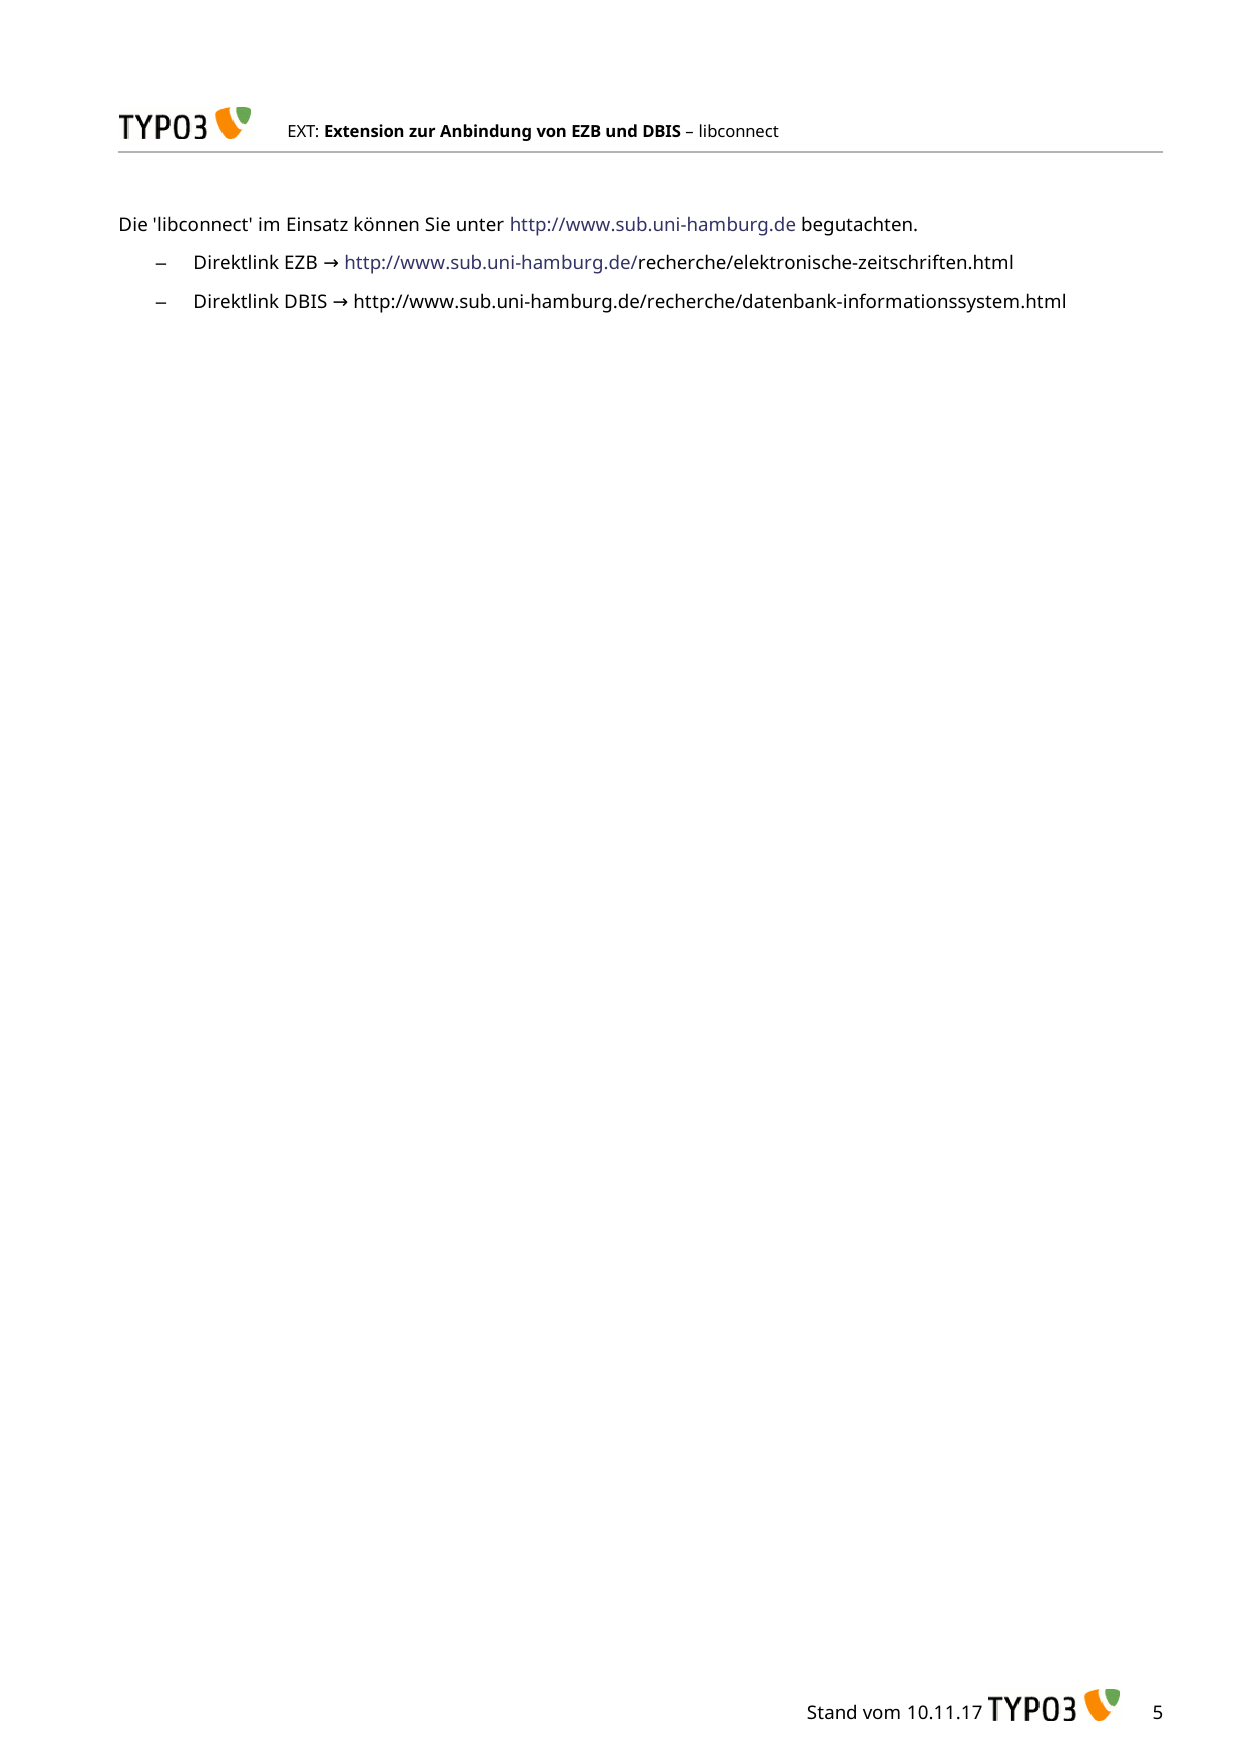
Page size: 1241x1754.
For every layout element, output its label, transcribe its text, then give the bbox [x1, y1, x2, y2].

picture [118, 106, 254, 139]
list Direktlink DBIS → http://www.sub.uni-hamburg.de/recherche/datenbank-informationssystem.html [156, 287, 1163, 313]
list Direktlink EZB → http://www.sub.uni-hamburg.de/recherche/elektronische-zeitschriften.html [156, 249, 1163, 275]
subtitle Die 'libconnect' im Einsatz können Sie unter http://www.sub.uni-hamburg.de begutachten. [118, 211, 1163, 237]
picture [987, 1688, 1123, 1721]
